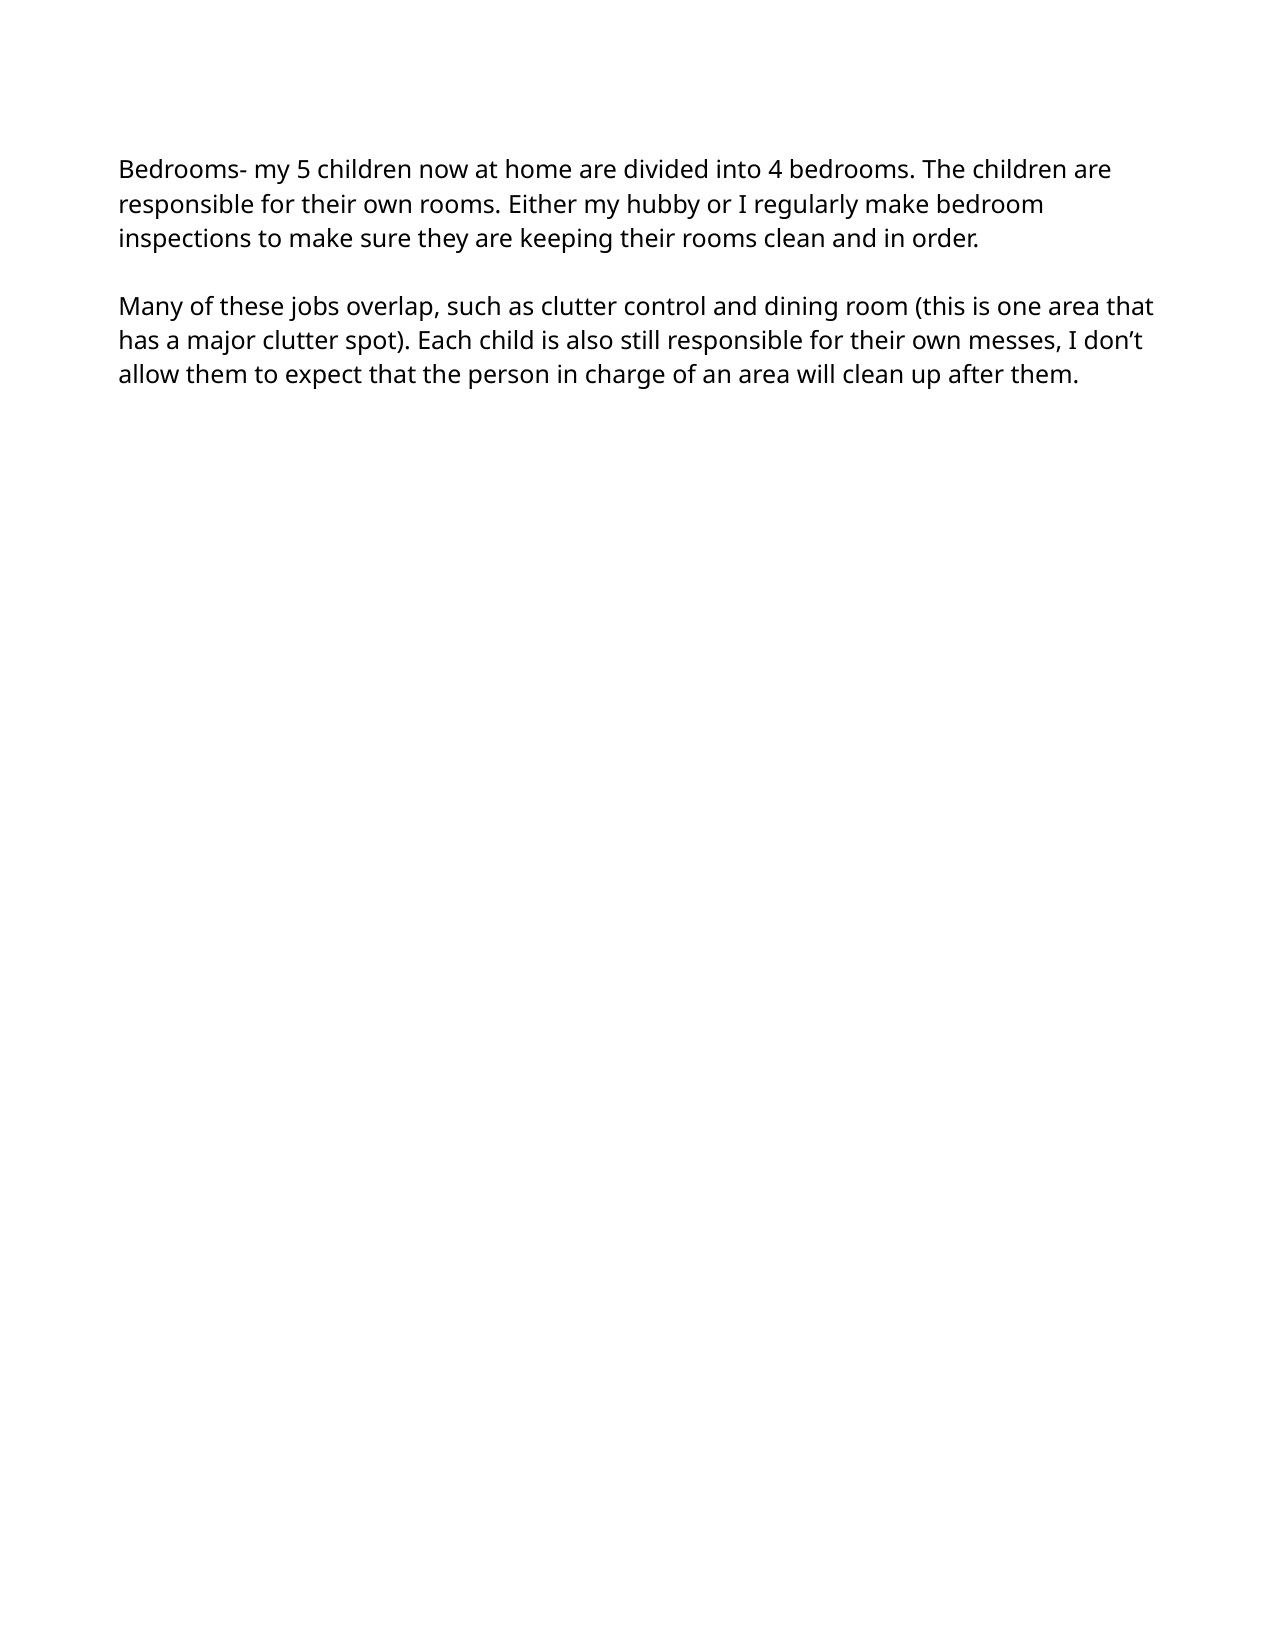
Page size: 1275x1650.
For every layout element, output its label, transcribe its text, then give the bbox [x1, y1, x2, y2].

text Many of these jobs overlap, such as clutter control and dining room (this is one area that has a major clutter spot). Each child is also still responsible for their own messes, I don’t allow them to expect that the person in charge of an area will clean up after them. [118, 288, 1157, 425]
text Bedrooms- my 5 children now at home are divided into 4 bedrooms. The children are responsible for their own rooms. Either my hubby or I regularly make bedroom inspections to make sure they are keeping their rooms clean and in order. [118, 118, 1157, 288]
